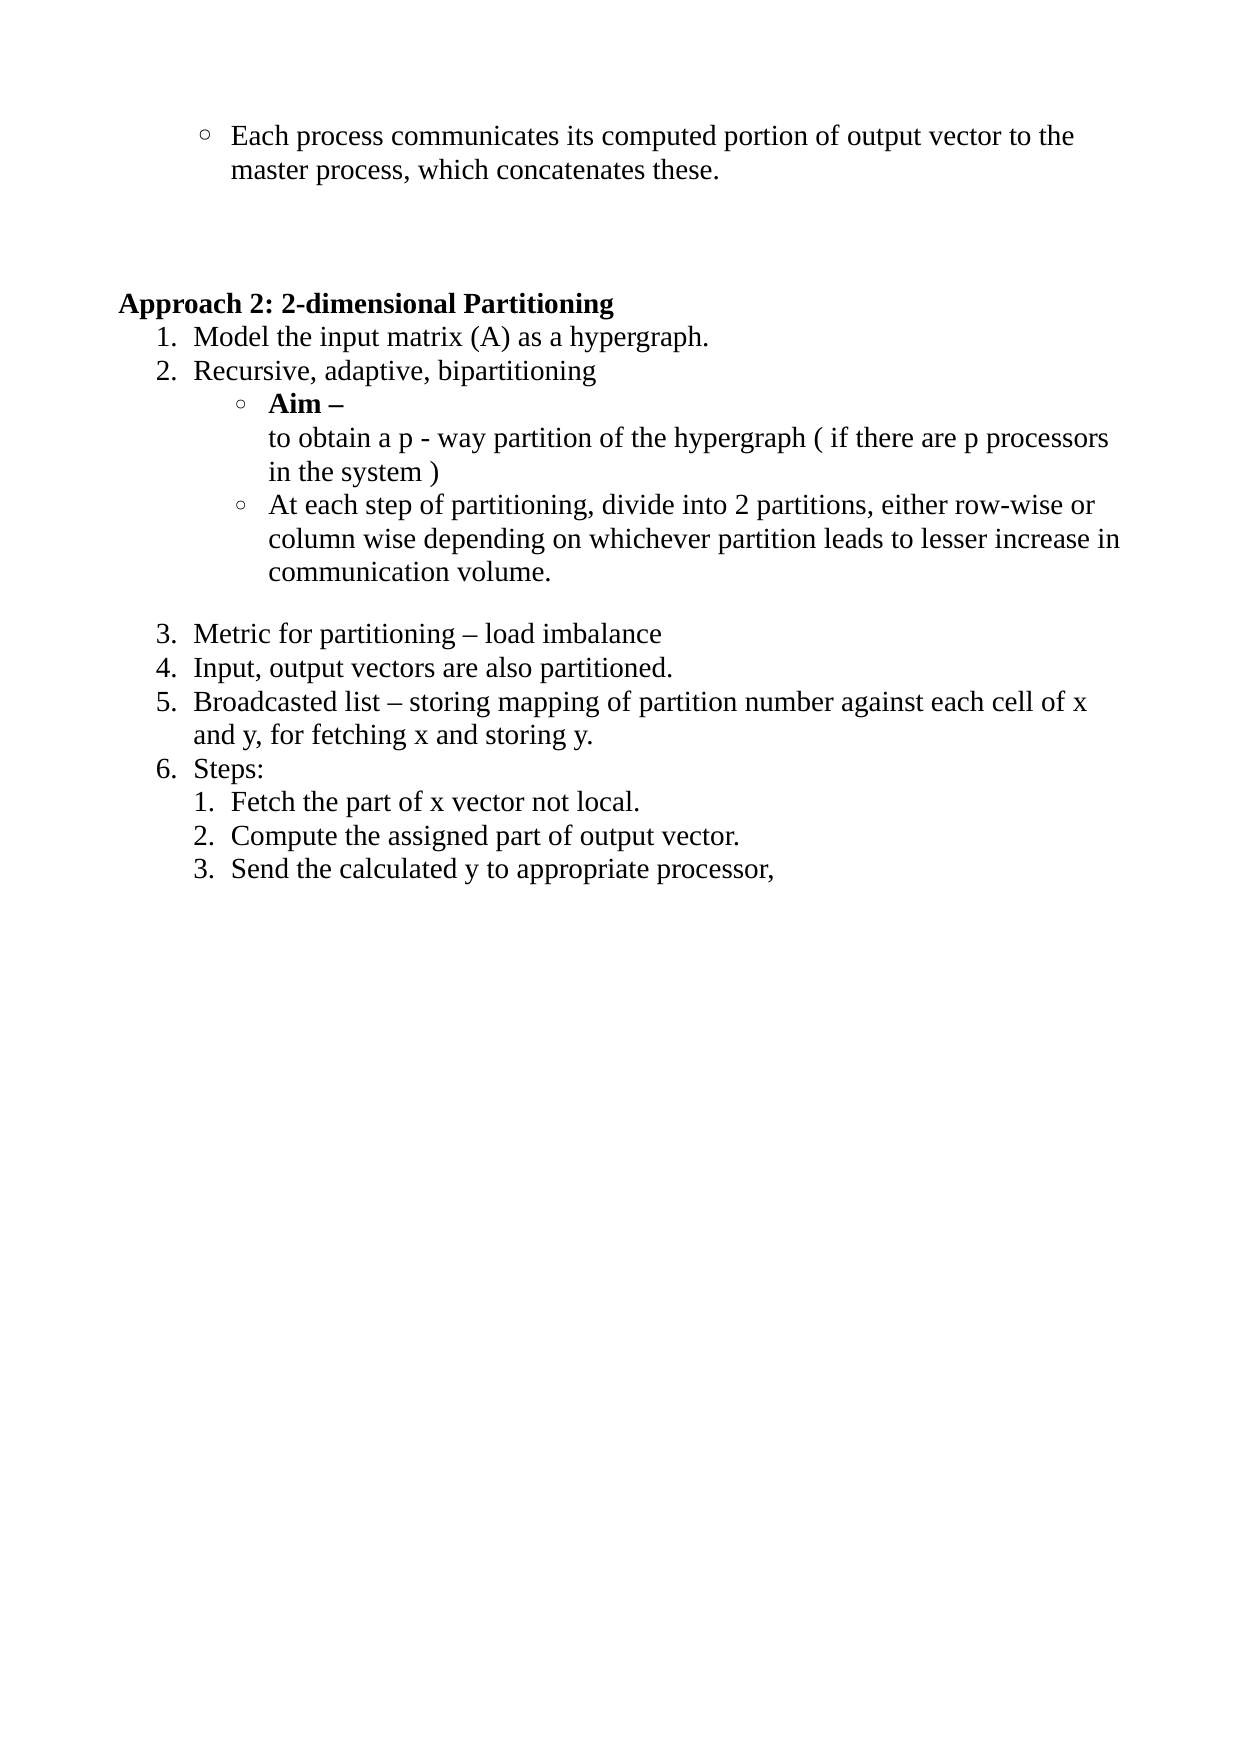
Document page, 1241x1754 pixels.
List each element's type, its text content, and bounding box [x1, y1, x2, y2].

list Aim – to obtain a p - way partition of the hypergraph ( if there are p processors in the system ) [231, 387, 1122, 487]
list Recursive, adaptive, bipartitioning [156, 353, 1122, 387]
list Compute the assigned part of output vector. [193, 818, 1122, 851]
list Steps: [156, 751, 1122, 784]
list Send the calculated y to appropriate processor, [193, 851, 1122, 885]
list Broadcasted list – storing mapping of partition number against each cell of x and y, for fetching x and storing y. [156, 684, 1122, 751]
list Model the input matrix (A) as a hypergraph. [156, 319, 1122, 353]
list Fetch the part of x vector not local. [193, 784, 1122, 818]
list At each step of partitioning, divide into 2 partitions, either row-wise or column wise depending on whichever partition leads to lesser increase in communication volume. [231, 487, 1122, 588]
list Metric for partitioning – load imbalance [156, 617, 1122, 650]
text Approach 2: 2-dimensional Partitioning [118, 286, 1122, 319]
list Each process communicates its computed portion of output vector to the master process, which concatenates these. [193, 118, 1122, 185]
list Input, output vectors are also partitioned. [156, 650, 1122, 684]
